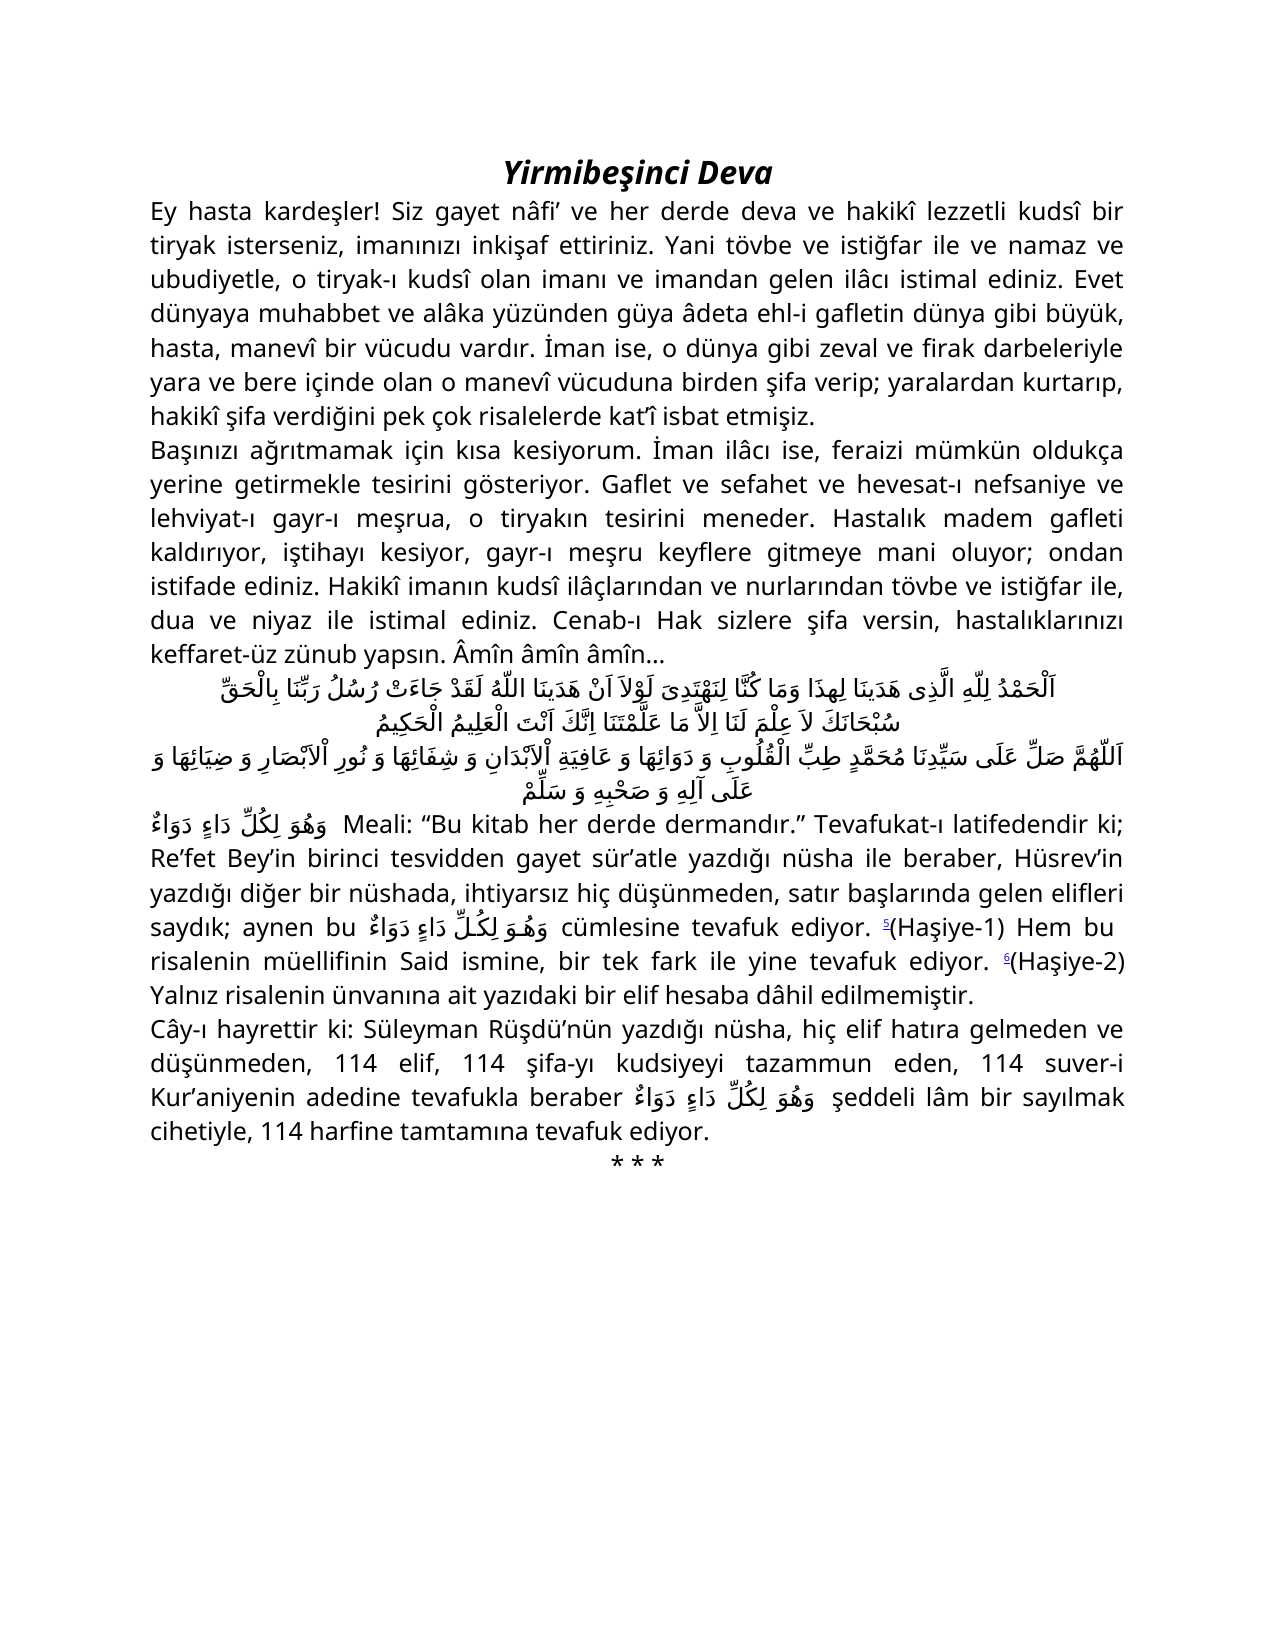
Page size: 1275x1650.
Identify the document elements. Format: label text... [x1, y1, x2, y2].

text Cây-ı hayrettir ki: Süleyman Rüşdü’nün yazdığı nüsha, hiç elif hatıra gelmeden ve düşünmeden, 114 elif, 114 şifa-yı kudsiyeyi tazammun eden, 114 suver-i Kur’aniyenin adedine tevafukla beraber وَهُوَ لِكُلِّ دَاءٍ دَوَاءٌ şeddeli lâm bir sayılmak cihetiyle, 114 harfine tamtamına tevafuk ediyor. [150, 1011, 1125, 1148]
subtitle Yirmibeşinci Deva [150, 150, 1125, 194]
text Ey hasta kardeşler! Siz gayet nâfi’ ve her derde deva ve hakikî lezzetli kudsî bir tiryak isterseniz, imanınızı inkişaf ettiriniz. Yani tövbe ve istiğfar ile ve namaz ve ubudiyetle, o tiryak-ı kudsî olan imanı ve imandan gelen ilâcı istimal ediniz. Evet dünyaya muhabbet ve alâka yüzünden güya âdeta ehl-i gafletin dünya gibi büyük, hasta, manevî bir vücudu vardır. İman ise, o dünya gibi zeval ve firak darbeleriyle yara ve bere içinde olan o manevî vücuduna birden şifa verip; yaralardan kurtarıp, hakikî şifa verdiğini pek çok risalelerde kat’î isbat etmişiz. [150, 194, 1125, 432]
text اَلْحَمْدُ لِلّهِ الَّذِى هَدَينَا لِهذَا وَمَا كُنَّا لِنَهْتَدِىَ لَوْلاَ اَنْ هَدَينَا اللّهُ لَقَدْ جَاءَتْ رُسُلُ رَبِّنَا بِالْحَقِّ [150, 671, 1125, 705]
text وَهُوَ لِكُلِّ دَاءٍ دَوَاءٌ Meali: “Bu kitab her derde dermandır.” Tevafukat-ı latifedendir ki; Re’fet Bey’in birinci tesvidden gayet sür’atle yazdığı nüsha ile beraber, Hüsrev’in yazdığı diğer bir nüshada, ihtiyarsız hiç düşünmeden, satır başlarında gelen elifleri saydık; aynen bu وَهُوَ لِكُلِّ دَاءٍ دَوَاءٌ cümlesine tevafuk ediyor. 5(Haşiye-1) Hem bu risalenin müellifinin Said ismine, bir tek fark ile yine tevafuk ediyor. 6(Haşiye-2) Yalnız risalenin ünvanına ait yazıdaki bir elif hesaba dâhil edilmemiştir. [150, 807, 1125, 1011]
text Başınızı ağrıtmamak için kısa kesiyorum. İman ilâcı ise, feraizi mümkün oldukça yerine getirmekle tesirini gösteriyor. Gaflet ve sefahet ve hevesat-ı nefsaniye ve lehviyat-ı gayr-ı meşrua, o tiryakın tesirini meneder. Hastalık madem gafleti kaldırıyor, iştihayı kesiyor, gayr-ı meşru keyflere gitmeye mani oluyor; ondan istifade ediniz. Hakikî imanın kudsî ilâçlarından ve nurlarından tövbe ve istiğfar ile, dua ve niyaz ile istimal ediniz. Cenab-ı Hak sizlere şifa versin, hastalıklarınızı keffaret-üz zünub yapsın. Âmîn âmîn âmîn… [150, 432, 1125, 671]
text اَللّهُمَّ صَلِّ عَلَى سَيِّدِنَا مُحَمَّدٍ طِبِّ الْقُلُوبِ وَ دَوَائِهَا وَ عَافِيَةِ اْلاَبْدَانِ وَ شِفَائِهَا وَ نُورِ اْلاَبْصَارِ وَ ضِيَائِهَا وَ عَلَى آلِهِ وَ صَحْبِهِ وَ سَلِّمْ [150, 739, 1125, 807]
text * * * [150, 1148, 1125, 1182]
text سُبْحَانَكَ لاَ عِلْمَ لَنَا اِلاَّ مَا عَلَّمْتَنَا اِنَّكَ اَنْتَ الْعَلِيمُ الْحَكِيمُ [150, 705, 1125, 739]
